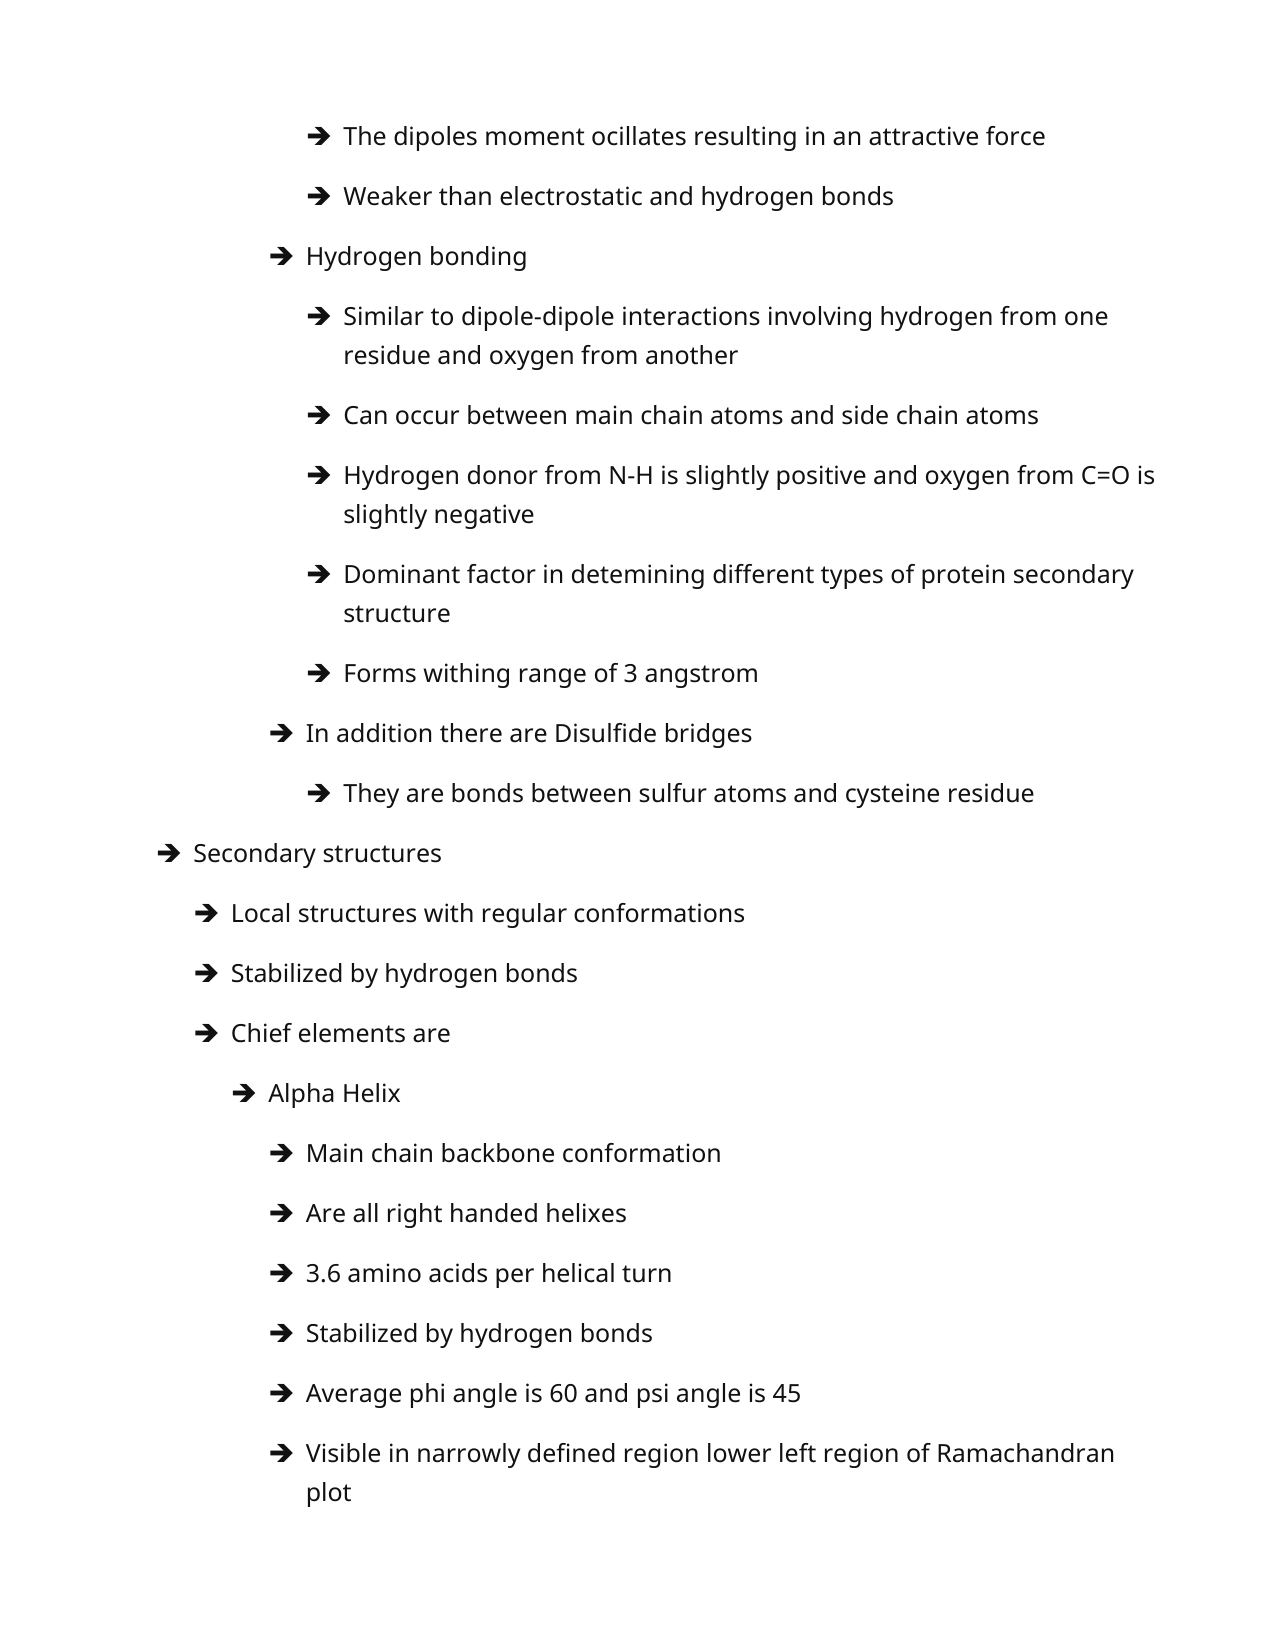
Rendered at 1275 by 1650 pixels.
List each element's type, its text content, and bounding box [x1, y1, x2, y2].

list Similar to dipole-dipole interactions involving hydrogen from one residue and oxygen from another [306, 298, 1157, 371]
list The dipoles moment ocillates resulting in an attractive force [306, 118, 1157, 152]
list In addition there are Disulfide bridges [268, 716, 1157, 750]
list Secondary structures [156, 836, 1157, 870]
list Are all right handed helixes [268, 1196, 1157, 1230]
list Average phi angle is 60 and psi angle is 45 [268, 1376, 1157, 1410]
list Weaker than electrostatic and hydrogen bonds [306, 178, 1157, 212]
list Visible in narrowly defined region lower left region of Ramachandran plot [268, 1436, 1157, 1509]
list Hydrogen bonding [268, 238, 1157, 272]
list 3.6 amino acids per helical turn [268, 1256, 1157, 1290]
list They are bonds between sulfur atoms and cysteine residue [306, 776, 1157, 810]
list Stabilized by hydrogen bonds [193, 956, 1157, 990]
list Main chain backbone conformation [268, 1136, 1157, 1170]
list Chief elements are [193, 1016, 1157, 1050]
list Forms withing range of 3 angstrom [306, 656, 1157, 690]
list Stabilized by hydrogen bonds [268, 1316, 1157, 1350]
list Hydrogen donor from N-H is slightly positive and oxygen from C=O is slightly negative [306, 457, 1157, 531]
list Alpha Helix [231, 1076, 1157, 1110]
list Dominant factor in detemining different types of protein secondary structure [306, 556, 1157, 630]
list Local structures with regular conformations [193, 896, 1157, 930]
list Can occur between main chain atoms and side chain atoms [306, 397, 1157, 431]
